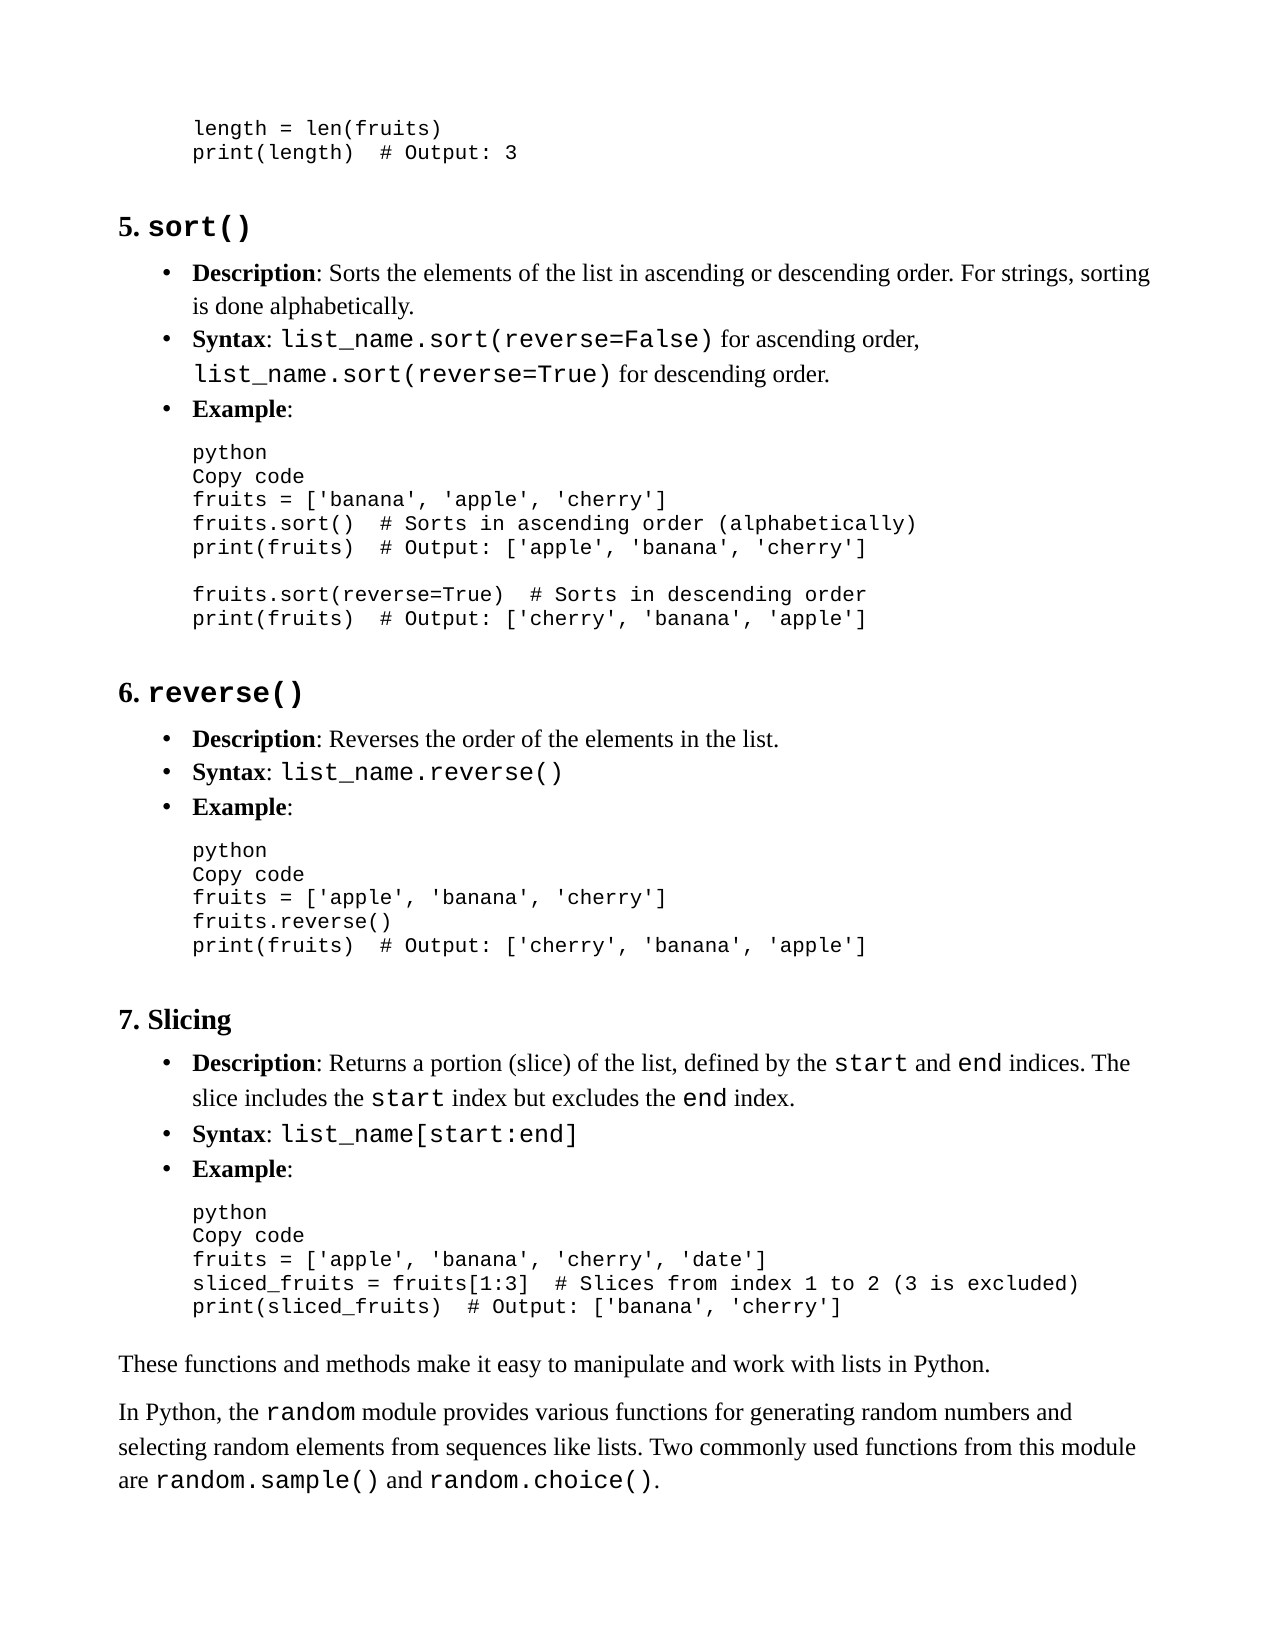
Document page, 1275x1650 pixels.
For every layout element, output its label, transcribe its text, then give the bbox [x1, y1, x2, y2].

list python [162, 1202, 1157, 1226]
list print(fruits) # Output: ['apple', 'banana', 'cherry'] [162, 537, 1157, 560]
list Example: [162, 1154, 1157, 1183]
list Example: [162, 394, 1157, 423]
list print(sliced_fruits) # Output: ['banana', 'cherry'] [162, 1296, 1157, 1320]
list Description: Returns a portion (slice) of the list, defined by the start and end indices. The slice includes the start index but excludes the end index. [162, 1048, 1157, 1114]
list Description: Sorts the elements of the list in ascending or descending order. For strings, sorting is done alphabetically. [162, 258, 1157, 320]
text These functions and methods make it easy to manipulate and work with lists in Python. [118, 1349, 1157, 1378]
list Example: [162, 792, 1157, 821]
subtitle 7. Slicing [118, 1002, 1157, 1036]
list print(fruits) # Output: ['cherry', 'banana', 'apple'] [162, 934, 1157, 958]
list Copy code [162, 466, 1157, 489]
list Syntax: list_name[start:end] [162, 1119, 1157, 1150]
list Syntax: list_name.sort(reverse=False) for ascending order, list_name.sort(reverse=True) for descending order. [162, 324, 1157, 390]
list Copy code [162, 1226, 1157, 1249]
list print(length) # Output: 3 [162, 142, 1157, 165]
list Copy code [162, 864, 1157, 887]
text In Python, the random module provides various functions for generating random numbers and selecting random elements from sequences like lists. Two commonly used functions from this module are random.sample() and random.choice(). [118, 1397, 1157, 1496]
list fruits = ['banana', 'apple', 'cherry'] [162, 489, 1157, 513]
list fruits.sort() # Sorts in ascending order (alphabetically) [162, 513, 1157, 537]
list Description: Reverses the order of the elements in the list. [162, 724, 1157, 753]
list python [162, 840, 1157, 864]
list sliced_fruits = fruits[1:3] # Slices from index 1 to 2 (3 is excluded) [162, 1273, 1157, 1296]
list length = len(fruits) [162, 118, 1157, 142]
subtitle 5. sort() [118, 209, 1157, 246]
list fruits = ['apple', 'banana', 'cherry'] [162, 887, 1157, 911]
list Syntax: list_name.reverse() [162, 757, 1157, 788]
list fruits.sort(reverse=True) # Sorts in descending order [162, 584, 1157, 608]
list print(fruits) # Output: ['cherry', 'banana', 'apple'] [162, 608, 1157, 631]
subtitle 6. reverse() [118, 675, 1157, 711]
list fruits.reverse() [162, 911, 1157, 934]
list python [162, 442, 1157, 466]
list fruits = ['apple', 'banana', 'cherry', 'date'] [162, 1249, 1157, 1273]
